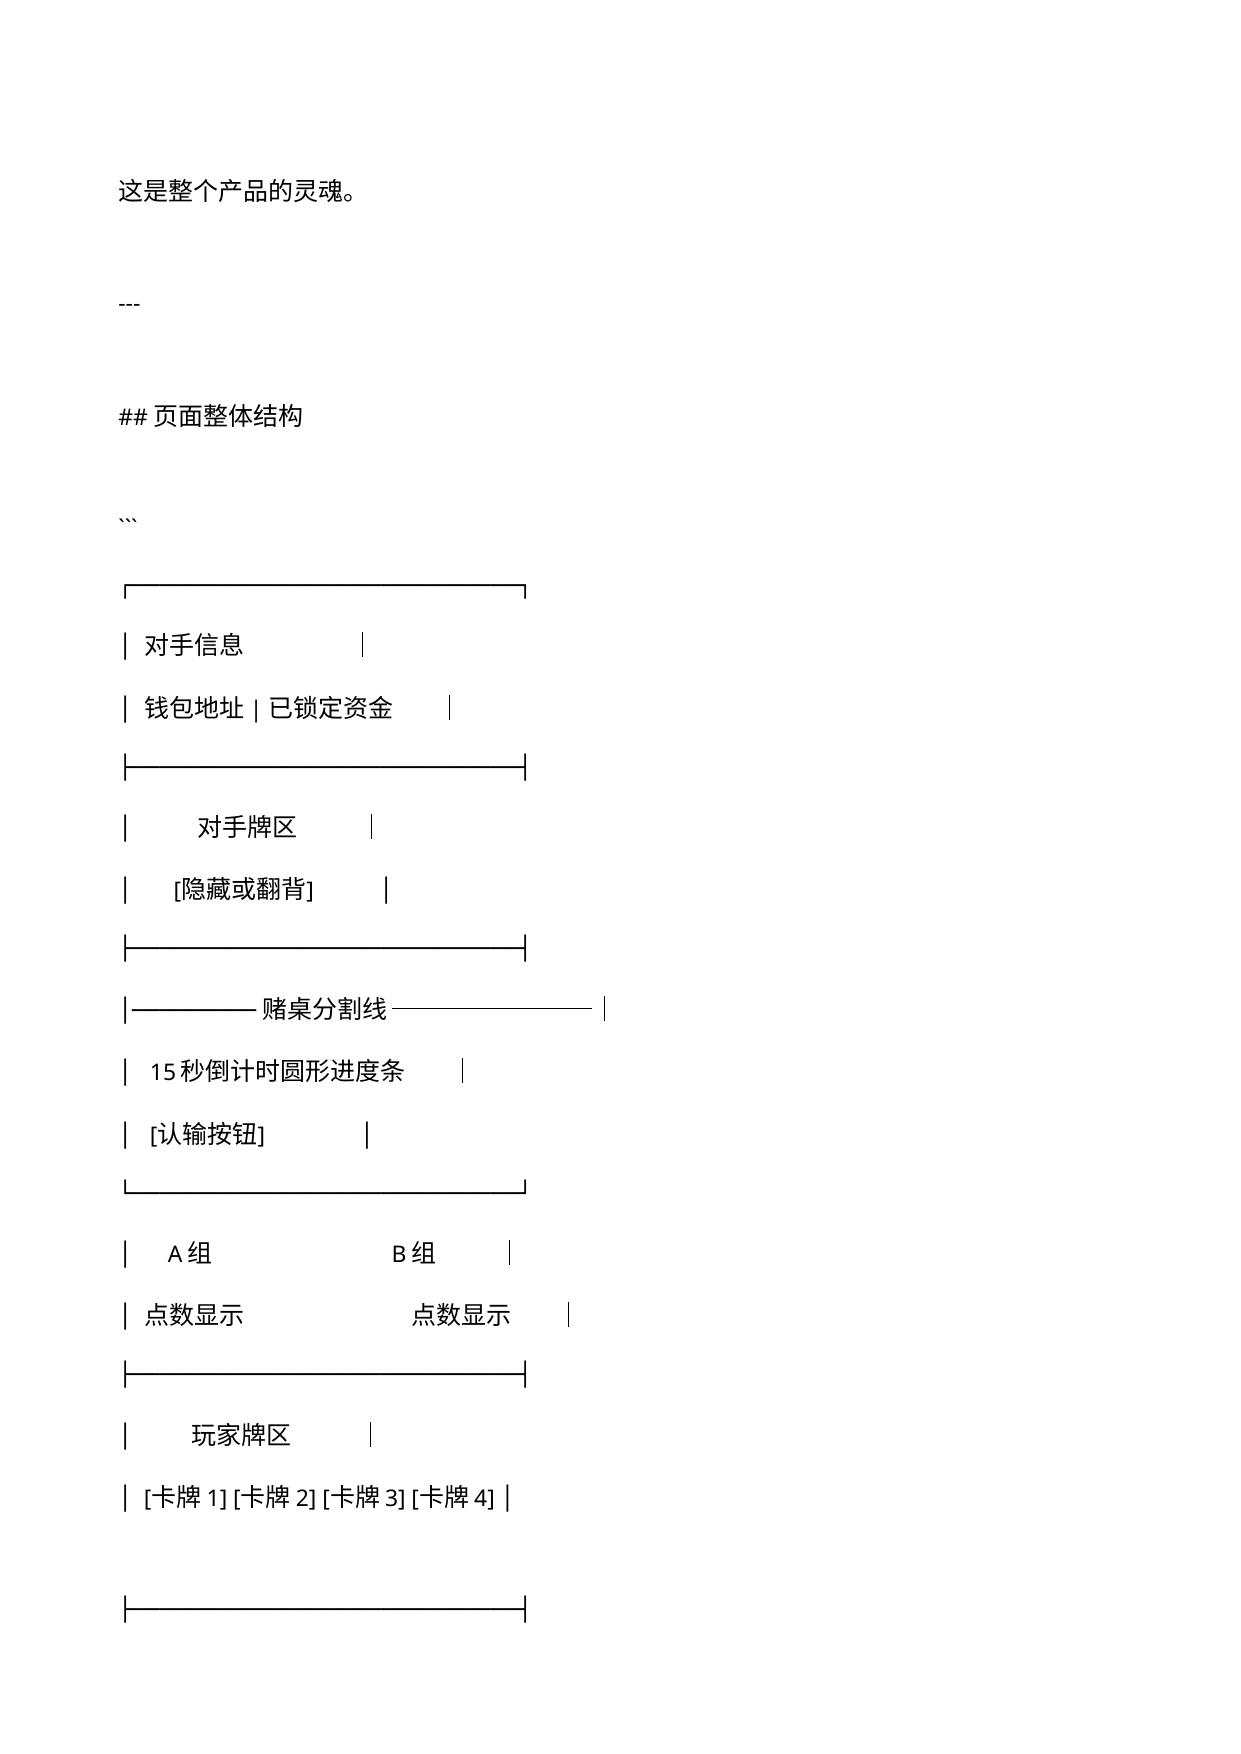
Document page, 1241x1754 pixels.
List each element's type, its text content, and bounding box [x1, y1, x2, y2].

text ## 页面整体结构 [118, 396, 1122, 433]
text 这是整个产品的灵魂。 [118, 171, 1122, 207]
text │ 对手信息 │ [118, 626, 1122, 662]
text │ A组 B组 │ [118, 1233, 1122, 1269]
text ├────────────────────────────┤ [118, 1358, 1122, 1389]
text ├────────────────────────────┤ [118, 932, 1122, 963]
text │───────── 赌桌分割线 ────────│ [118, 989, 1122, 1025]
text │ [隐藏或翻背] │ [118, 870, 1122, 906]
text └────────────────────────────┘ [118, 1177, 1122, 1208]
text ┌────────────────────────────┐ [118, 569, 1122, 600]
text ├────────────────────────────┤ [118, 751, 1122, 782]
text │ 15秒倒计时圆形进度条 │ [118, 1052, 1122, 1088]
text ``` [118, 512, 1122, 543]
text │ [卡牌1] [卡牌2] [卡牌3] [卡牌4] │ [118, 1478, 1122, 1514]
text │ 对手牌区 │ [118, 807, 1122, 843]
text --- [118, 287, 1122, 318]
text │ 玩家牌区 │ [118, 1415, 1122, 1451]
text │ [认输按钮] │ [118, 1114, 1122, 1150]
text │ 钱包地址 | 已锁定资金 │ [118, 688, 1122, 724]
text ├────────────────────────────┤ [118, 1593, 1122, 1624]
text │ 点数显示 点数显示 │ [118, 1296, 1122, 1332]
